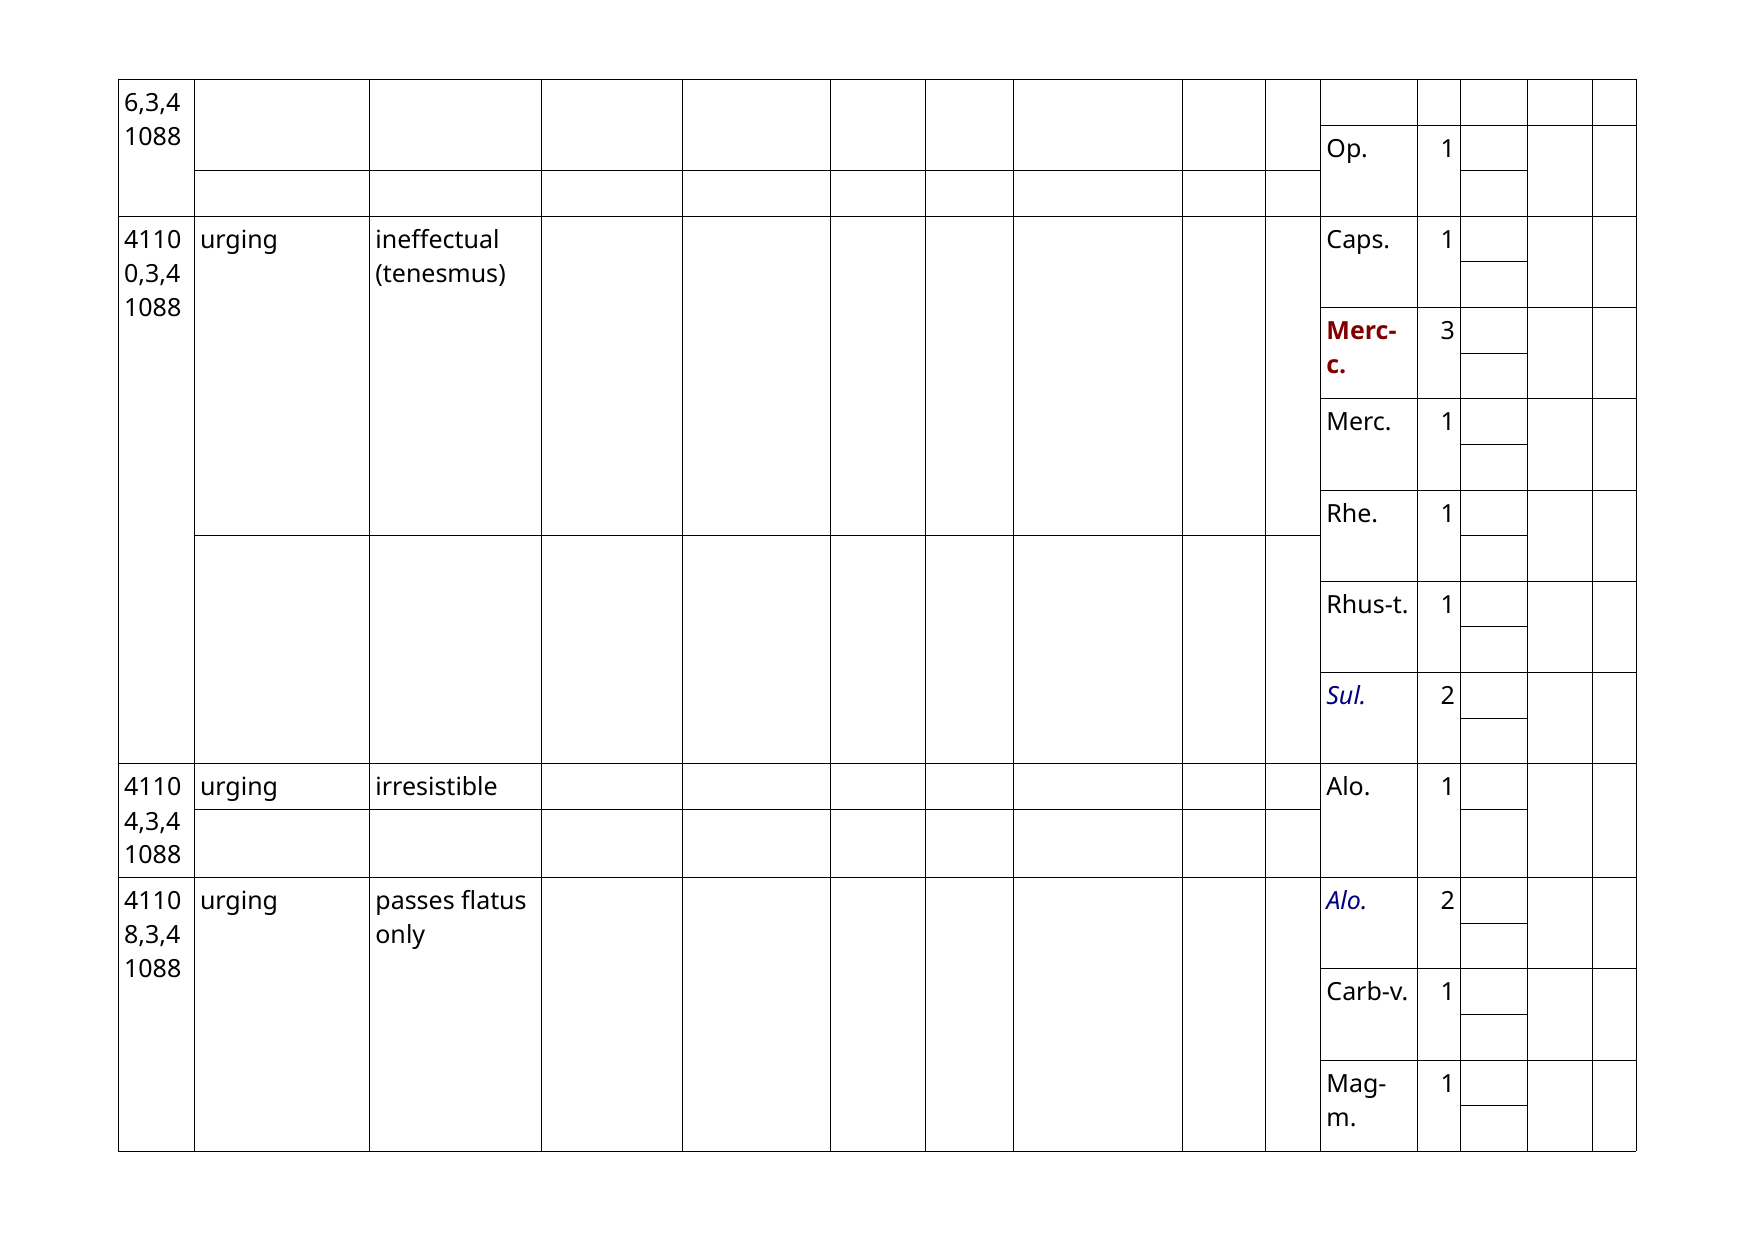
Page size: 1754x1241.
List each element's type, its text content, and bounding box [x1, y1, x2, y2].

table_cell [926, 878, 1013, 1151]
table_cell 1 [1418, 491, 1460, 581]
table_cell 1 [1418, 969, 1460, 1059]
table_cell [195, 536, 369, 763]
table_cell [1593, 399, 1636, 489]
table_cell [926, 764, 1013, 809]
table_cell [1461, 171, 1527, 216]
table_cell [542, 536, 682, 763]
table_cell [1593, 969, 1636, 1059]
table_cell ineffectual (tenesmus) [370, 217, 541, 535]
table_cell [1266, 536, 1320, 763]
table_cell [1266, 810, 1320, 877]
table_cell Merc. [1321, 399, 1417, 489]
table_cell [1266, 764, 1320, 809]
table_cell [1461, 308, 1527, 353]
table_cell [1266, 878, 1320, 1151]
table_cell [1461, 764, 1527, 809]
table_cell [195, 810, 369, 877]
table_cell [1014, 217, 1182, 535]
table_cell [195, 171, 369, 216]
table_cell [1461, 719, 1527, 763]
table_cell [1528, 217, 1592, 307]
table_cell [1461, 627, 1527, 672]
table_cell Rhus-t. [1321, 582, 1417, 672]
table_cell [1461, 445, 1527, 489]
table_cell 41108,3,41088 [119, 878, 194, 1151]
table_cell [1461, 1061, 1527, 1105]
table_cell 41104,3,41088 [119, 764, 194, 877]
table_cell [1266, 217, 1320, 535]
table_cell [1528, 80, 1592, 124]
table_cell [1461, 399, 1527, 444]
table_cell [683, 878, 830, 1151]
table_cell [683, 536, 830, 763]
table_cell [683, 171, 830, 216]
table_cell [1593, 126, 1636, 216]
table_cell [1593, 217, 1636, 307]
table_cell [1183, 80, 1265, 170]
table_cell [831, 810, 925, 877]
table_cell [1461, 969, 1527, 1014]
table_cell [1183, 878, 1265, 1151]
table_cell [683, 80, 830, 170]
table_cell [831, 171, 925, 216]
table_cell [1593, 308, 1636, 398]
table_cell [1593, 1061, 1636, 1151]
table_cell [195, 80, 369, 170]
table_cell [1183, 217, 1265, 535]
table_cell [542, 764, 682, 809]
table_cell [370, 80, 541, 170]
table_cell 1 [1418, 582, 1460, 672]
table_cell [1528, 582, 1592, 672]
table_cell Rhe. [1321, 491, 1417, 581]
table_cell 2 [1418, 878, 1460, 968]
table_cell [683, 217, 830, 535]
table_cell 3 [1418, 308, 1460, 398]
table_cell [831, 536, 925, 763]
table_cell [1528, 878, 1592, 968]
table_cell [831, 217, 925, 535]
table_cell [1183, 171, 1265, 216]
table_cell [831, 764, 925, 809]
table_cell [1183, 536, 1265, 763]
table_cell [1593, 764, 1636, 877]
table_cell [1528, 126, 1592, 216]
table_cell [1528, 764, 1592, 877]
table_cell [1461, 1106, 1527, 1151]
table_cell Op. [1321, 126, 1417, 216]
table_cell passes flatus only [370, 878, 541, 1151]
table_cell [1014, 810, 1182, 877]
table_cell [1418, 80, 1460, 124]
table_cell [1183, 764, 1265, 809]
table_cell [1461, 491, 1527, 535]
table_cell [1014, 80, 1182, 170]
table_cell [542, 171, 682, 216]
table_cell [542, 80, 682, 170]
table_cell 1 [1418, 1061, 1460, 1151]
table_cell [1461, 217, 1527, 261]
table_cell [1461, 924, 1527, 968]
table_cell [542, 217, 682, 535]
table_cell 1 [1418, 764, 1460, 877]
table_cell [542, 878, 682, 1151]
table_cell [926, 171, 1013, 216]
table_cell [683, 810, 830, 877]
table_cell [542, 810, 682, 877]
table_cell Mag-m. [1321, 1061, 1417, 1151]
table_cell Alo. [1321, 878, 1417, 968]
table_cell [1461, 673, 1527, 718]
table_cell Sul. [1321, 673, 1417, 763]
table_cell [926, 217, 1013, 535]
table_cell [1014, 171, 1182, 216]
table_cell urging [195, 764, 369, 809]
table_cell urging [195, 878, 369, 1151]
table_cell [1266, 80, 1320, 170]
table_cell [683, 764, 830, 809]
table_cell [831, 80, 925, 170]
table_cell [1461, 262, 1527, 307]
table_cell [1014, 764, 1182, 809]
table_cell Carb-v. [1321, 969, 1417, 1059]
table_cell [1266, 171, 1320, 216]
table_cell [926, 536, 1013, 763]
table_cell [1593, 80, 1636, 124]
table_cell [1528, 399, 1592, 489]
table_cell 6,3,41088 [119, 80, 194, 216]
table_cell [1528, 673, 1592, 763]
table_cell 1 [1418, 217, 1460, 307]
table_cell [1461, 582, 1527, 626]
table_cell [1528, 1061, 1592, 1151]
table_cell [926, 810, 1013, 877]
table_cell [1528, 491, 1592, 581]
table_cell [1593, 582, 1636, 672]
table_cell 2 [1418, 673, 1460, 763]
table_cell [1014, 878, 1182, 1151]
table_cell [370, 536, 541, 763]
table_cell [1593, 491, 1636, 581]
table_cell [1461, 810, 1527, 877]
table_cell 1 [1418, 399, 1460, 489]
table_cell [370, 810, 541, 877]
table_cell [1528, 308, 1592, 398]
table_cell Caps. [1321, 217, 1417, 307]
table_cell Alo. [1321, 764, 1417, 877]
table_cell [1461, 1015, 1527, 1059]
table_cell [1461, 354, 1527, 398]
table_cell [1593, 878, 1636, 968]
table_cell [1461, 536, 1527, 581]
table_cell [1461, 878, 1527, 923]
table_cell [370, 171, 541, 216]
table_cell [1528, 969, 1592, 1059]
table_cell [1183, 810, 1265, 877]
table_cell [1014, 536, 1182, 763]
table_cell 41100,3,41088 [119, 217, 194, 763]
table_cell Merc-c. [1321, 308, 1417, 398]
table_cell [831, 878, 925, 1151]
table_cell [1593, 673, 1636, 763]
table_cell [1321, 80, 1417, 124]
table_cell 1 [1418, 126, 1460, 216]
table_cell irresistible [370, 764, 541, 809]
table_cell [1461, 80, 1527, 124]
table_cell urging [195, 217, 369, 535]
table_cell [926, 80, 1013, 170]
table_cell [1461, 126, 1527, 170]
